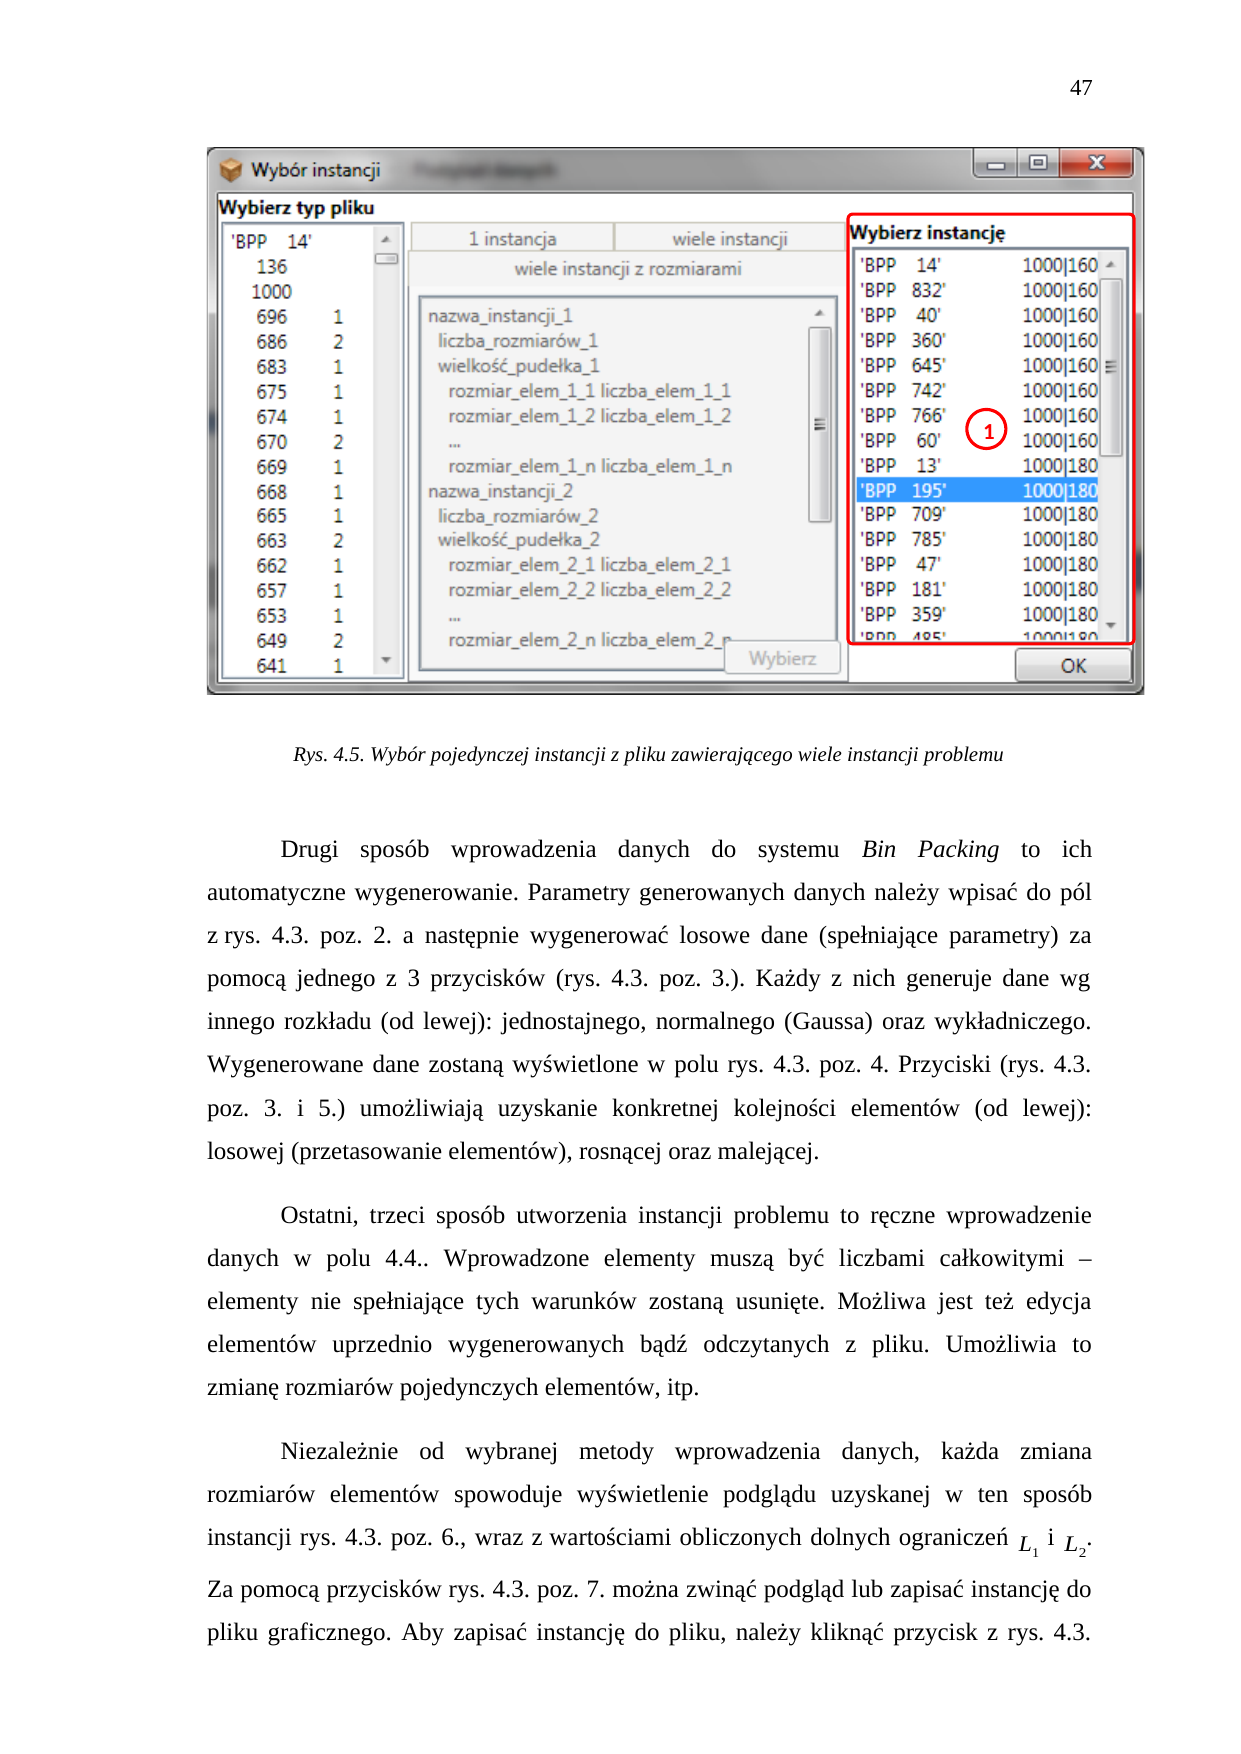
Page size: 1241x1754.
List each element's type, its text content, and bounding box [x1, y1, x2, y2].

text Ostatni, trzeci sposób utworzenia instancji problemu to ręczne wprowadzenie danych w polu 4.4.. Wprowadzone elementy muszą być liczbami całkowitymi – elementy nie spełniające tych warunków zostaną usunięte. Możliwa jest też edycja elementów uprzednio wygenerowanych bądź odczytanych z pliku. Umożliwia to zmianę rozmiarów pojedynczych elementów, itp. [207, 1200, 1092, 1401]
text Rys. 4.5. Wybór pojedynczej instancji z pliku zawierającego wiele instancji problemu [207, 742, 1092, 766]
text Niezależnie od wybranej metody wprowadzenia danych, każda zmiana rozmiarów elementów spowoduje wyświetlenie podglądu uzyskanej w ten sposób instancji rys. 4.3. poz. 6., wraz z wartościami obliczonych dolnych ograniczeń i . Za pomocą przycisków rys. 4.3. poz. 7. można zwinąć podgląd lub zapisać instancję do pliku graficznego. Aby zapisać instancję do pliku, należy kliknąć przycisk z rys. 4.3. [207, 1436, 1092, 1646]
text Drugi sposób wprowadzenia danych do systemu Bin Packing to ich automatyczne wygenerowanie. Parametry generowanych danych należy wpisać do pól z rys. 4.3. poz. 2. a następnie wygenerować losowe dane (spełniające parametry) za pomocą jednego z 3 przycisków (rys. 4.3. poz. 3.). Każdy z nich generuje dane wg innego rozkładu (od lewej): jednostajnego, normalnego (Gaussa) oraz wykładniczego. Wygenerowane dane zostaną wyświetlone w polu rys. 4.3. poz. 4. Przyciski (rys. 4.3. poz. 3. i 5.) umożliwiają uzyskanie konkretnej kolejności elementów (od lewej): losowej (przetasowanie elementów), rosnącej oraz malejącej. [207, 834, 1092, 1164]
